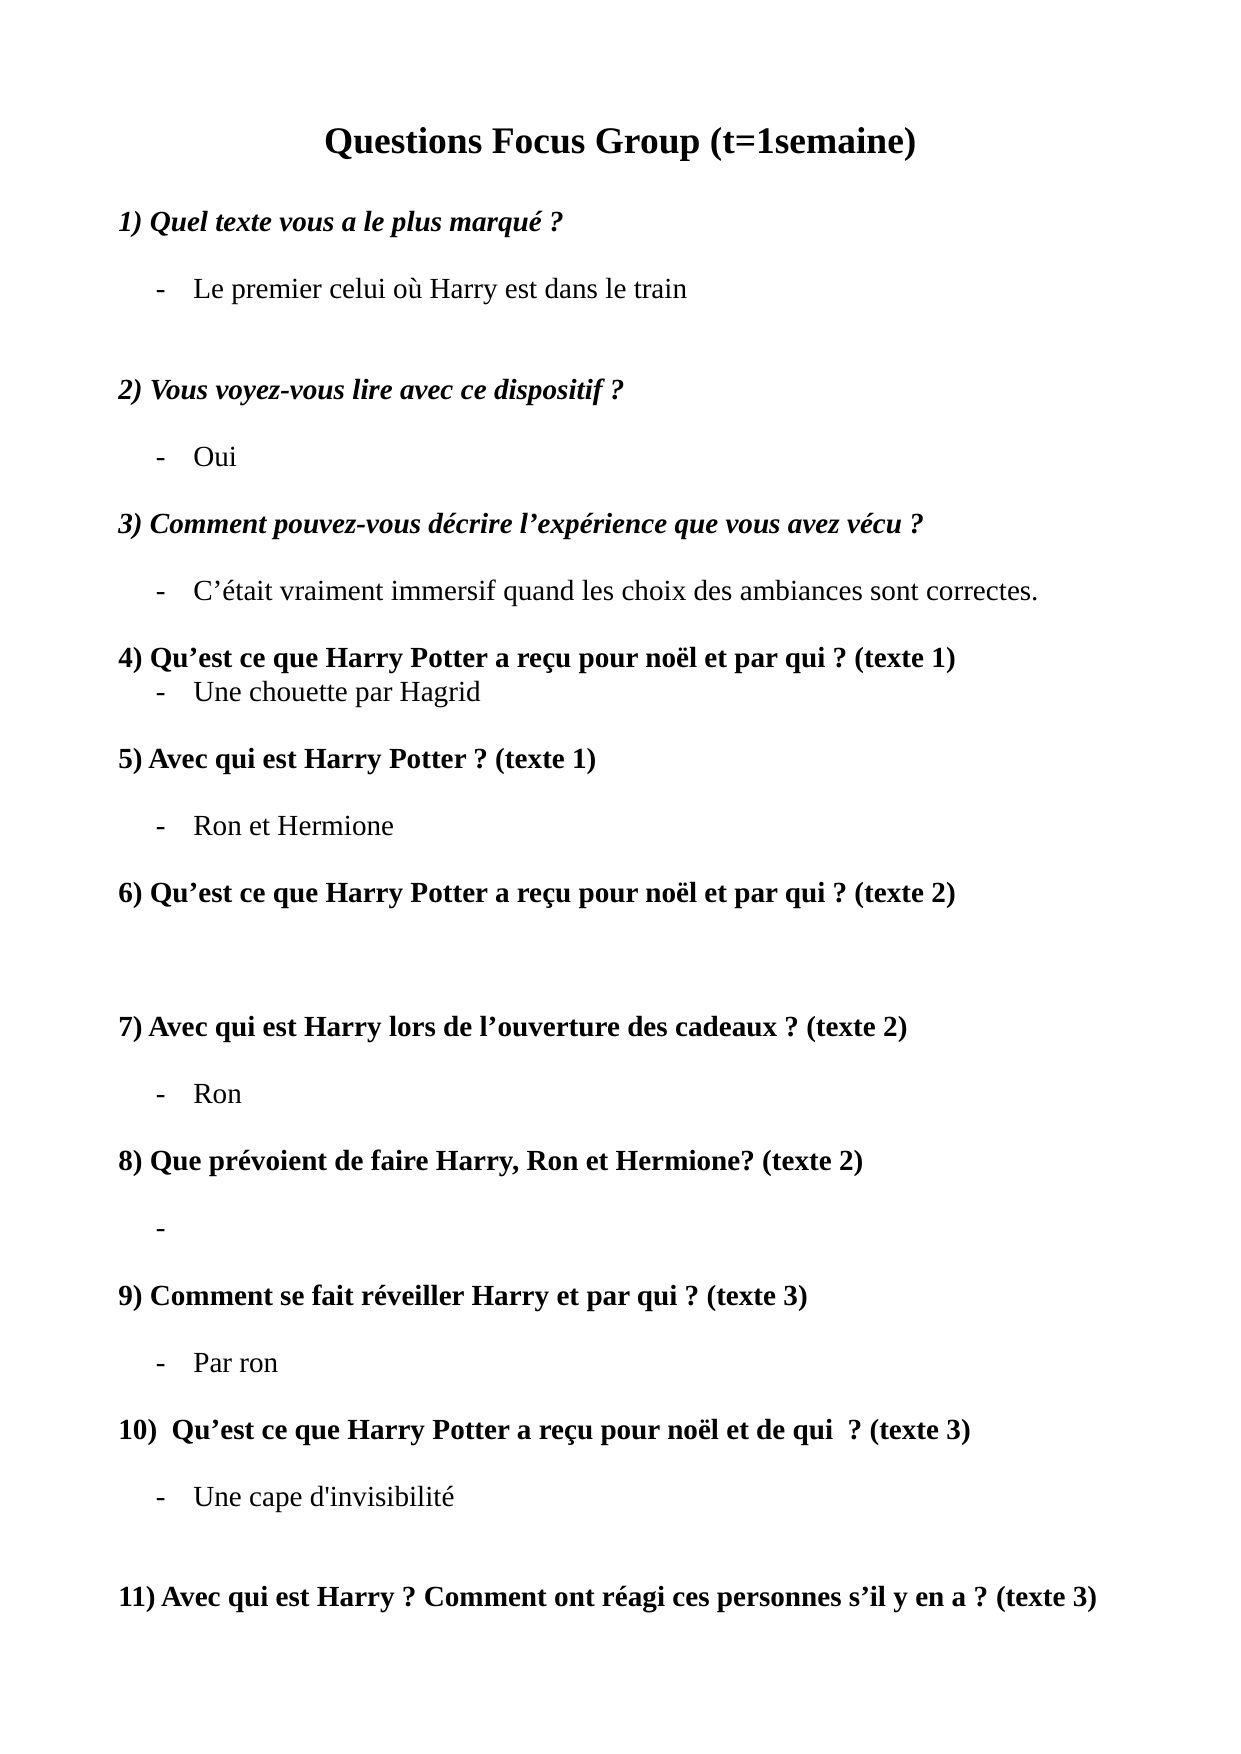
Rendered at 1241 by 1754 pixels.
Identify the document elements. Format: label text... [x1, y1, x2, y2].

text 6) Qu’est ce que Harry Potter a reçu pour noël et par qui ? (texte 2) [118, 875, 1122, 909]
text 7) Avec qui est Harry lors de l’ouverture des cadeaux ? (texte 2) [118, 1009, 1122, 1043]
text Questions Focus Group (t=1semaine) [118, 118, 1122, 161]
text 4) Qu’est ce que Harry Potter a reçu pour noël et par qui ? (texte 1) [118, 640, 1122, 674]
list Par ron [156, 1345, 1122, 1378]
list Une chouette par Hagrid [156, 674, 1122, 707]
text 1) Quel texte vous a le plus marqué ? [118, 204, 1122, 238]
text 5) Avec qui est Harry Potter ? (texte 1) [118, 741, 1122, 774]
list Oui [156, 439, 1122, 473]
text 9) Comment se fait réveiller Harry et par qui ? (texte 3) [118, 1278, 1122, 1311]
text 10) Qu’est ce que Harry Potter a reçu pour noël et de qui ? (texte 3) [118, 1412, 1122, 1445]
list C’était vraiment immersif quand les choix des ambiances sont correctes. [156, 573, 1122, 607]
list Une cape d'invisibilité [156, 1479, 1122, 1512]
text 8) Que prévoient de faire Harry, Ron et Hermione? (texte 2) [118, 1143, 1122, 1177]
text 11) Avec qui est Harry ? Comment ont réagi ces personnes s’il y en a ? (texte 3) [118, 1579, 1122, 1613]
list Le premier celui où Harry est dans le train [156, 271, 1122, 305]
list Ron et Hermione [156, 808, 1122, 842]
list Ron [156, 1076, 1122, 1110]
text 3) Comment pouvez-vous décrire l’expérience que vous avez vécu ? [118, 506, 1122, 540]
text 2) Vous voyez-vous lire avec ce dispositif ? [118, 372, 1122, 406]
